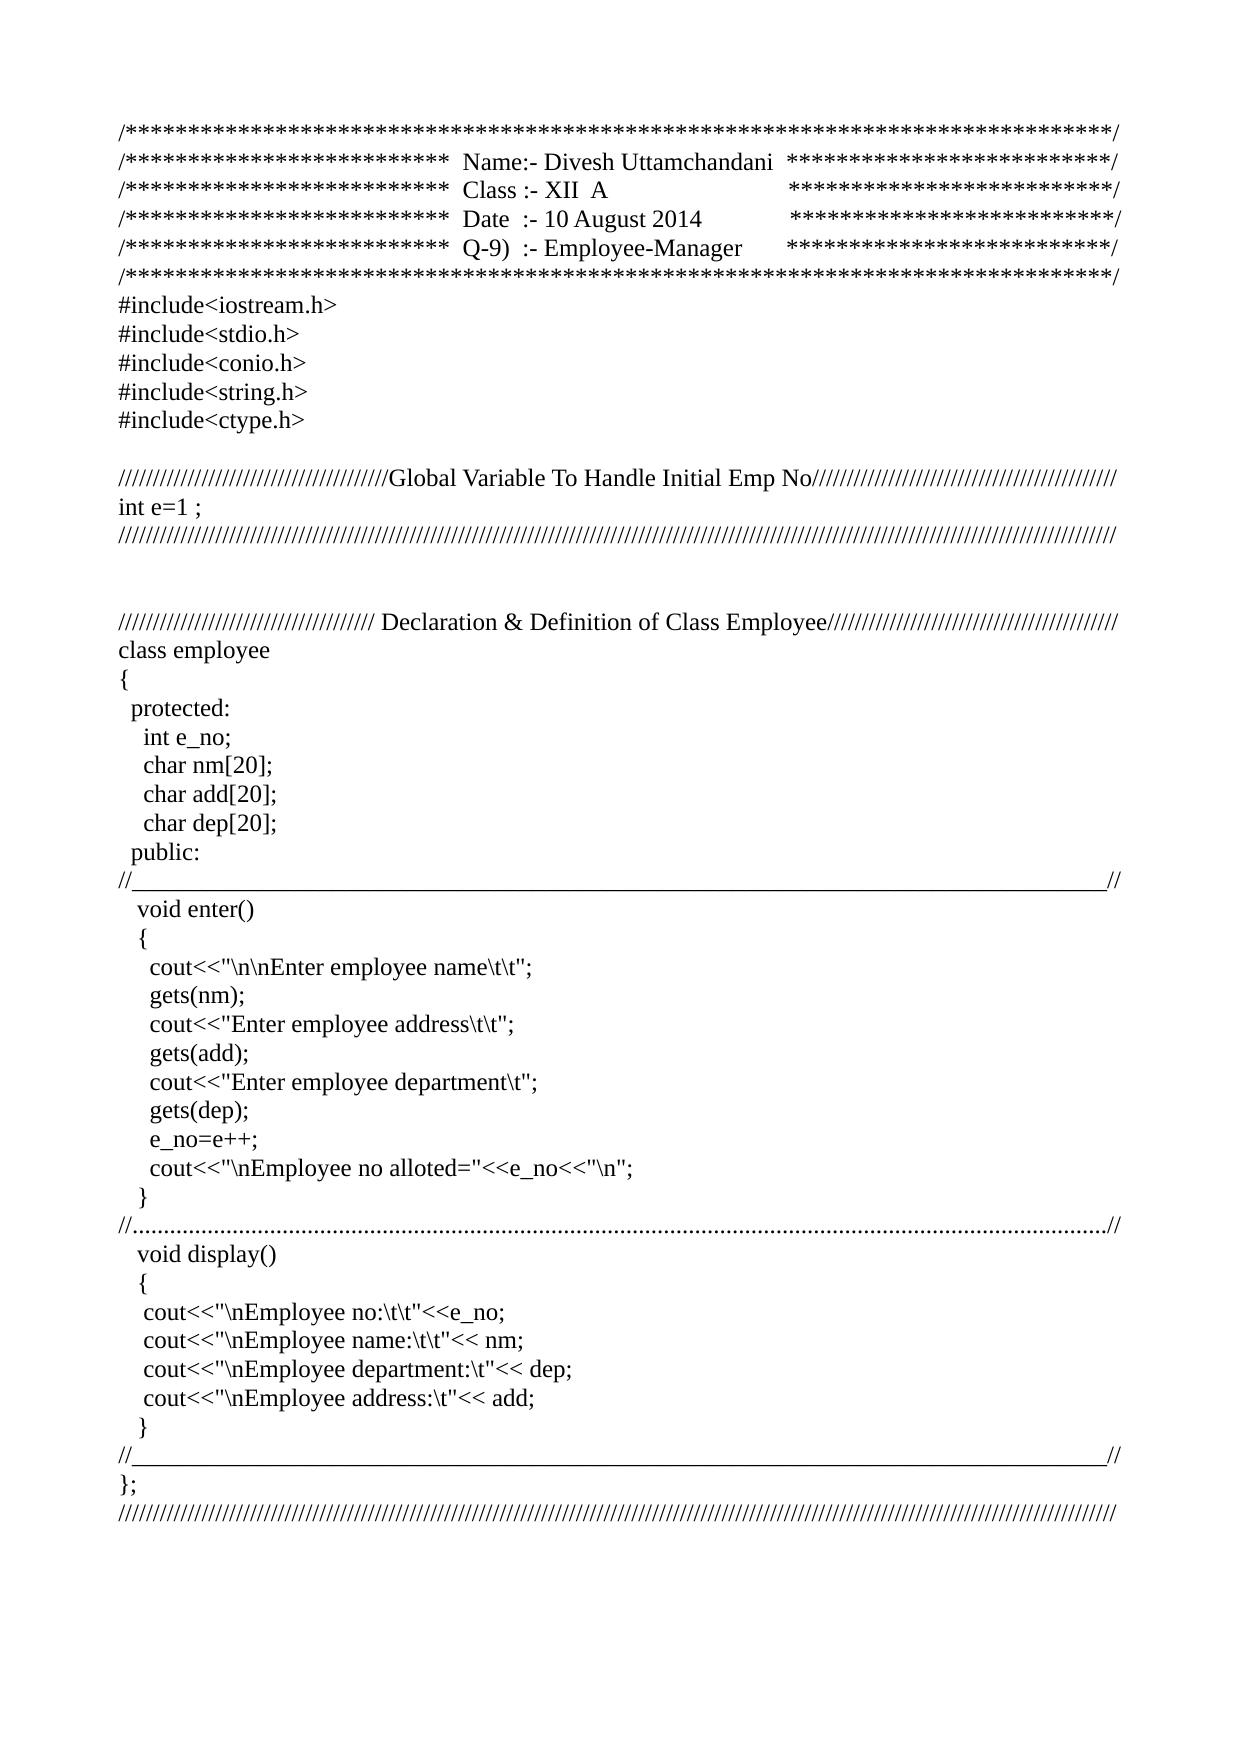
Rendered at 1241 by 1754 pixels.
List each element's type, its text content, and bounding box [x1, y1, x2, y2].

text //............................................................................................................................................................// [118, 1211, 1122, 1239]
text #include<stdio.h> [118, 319, 1122, 348]
text //////////////////////////////////////////////////////////////////////////////////////////////////////////////////////////////////////////////// [118, 521, 1122, 549]
text e_no=e++; [118, 1124, 1122, 1153]
text #include<ctype.h> [118, 406, 1122, 434]
text char dep[20]; [118, 808, 1122, 837]
text /*******************************************************************************/ [118, 262, 1122, 291]
text int e_no; [118, 722, 1122, 751]
text ///////////////////////////////////// Declaration & Definition of Class Employee////////////////////////////////////////// [118, 607, 1122, 636]
text cout<<"\nEmployee no alloted="<<e_no<<"\n"; [118, 1153, 1122, 1182]
text } [118, 1182, 1122, 1211]
text #include<string.h> [118, 377, 1122, 406]
text cout<<"\nEmployee address:\t"<< add; [118, 1383, 1122, 1412]
text ///////////////////////////////////////Global Variable To Handle Initial Emp No//////////////////////////////////////////// [118, 463, 1122, 492]
text //______________________________________________________________________________// [118, 866, 1122, 894]
text cout<<"\n\nEnter employee name\t\t"; [118, 952, 1122, 981]
text char nm[20]; [118, 751, 1122, 779]
text cout<<"\nEmployee name:\t\t"<< nm; [118, 1326, 1122, 1354]
text cout<<"\nEmployee department:\t"<< dep; [118, 1354, 1122, 1383]
text cout<<"Enter employee address\t\t"; [118, 1009, 1122, 1038]
text gets(add); [118, 1038, 1122, 1067]
text void display() [118, 1239, 1122, 1268]
text { [118, 923, 1122, 952]
text public: [118, 837, 1122, 866]
text /************************** Date :- 10 August 2014 **************************/ [118, 204, 1122, 233]
text int e=1 ; [118, 492, 1122, 521]
text /************************** Class :- XII A **************************/ [118, 176, 1122, 204]
text #include<iostream.h> [118, 291, 1122, 319]
text /*******************************************************************************/ [118, 118, 1122, 147]
text char add[20]; [118, 779, 1122, 808]
text //////////////////////////////////////////////////////////////////////////////////////////////////////////////////////////////////////////////// [118, 1498, 1122, 1527]
text gets(nm); [118, 981, 1122, 1009]
text { [118, 1268, 1122, 1297]
text void enter() [118, 894, 1122, 923]
text //______________________________________________________________________________// [118, 1441, 1122, 1469]
text /************************** Name:- Divesh Uttamchandani **************************/ [118, 147, 1122, 176]
text cout<<"Enter employee department\t"; [118, 1067, 1122, 1096]
text }; [118, 1469, 1122, 1498]
text /************************** Q-9) :- Employee-Manager **************************/ [118, 233, 1122, 262]
text } [118, 1412, 1122, 1441]
text gets(dep); [118, 1096, 1122, 1124]
text cout<<"\nEmployee no:\t\t"<<e_no; [118, 1297, 1122, 1326]
text protected: [118, 693, 1122, 722]
text class employee [118, 636, 1122, 664]
text { [118, 664, 1122, 693]
text #include<conio.h> [118, 348, 1122, 377]
